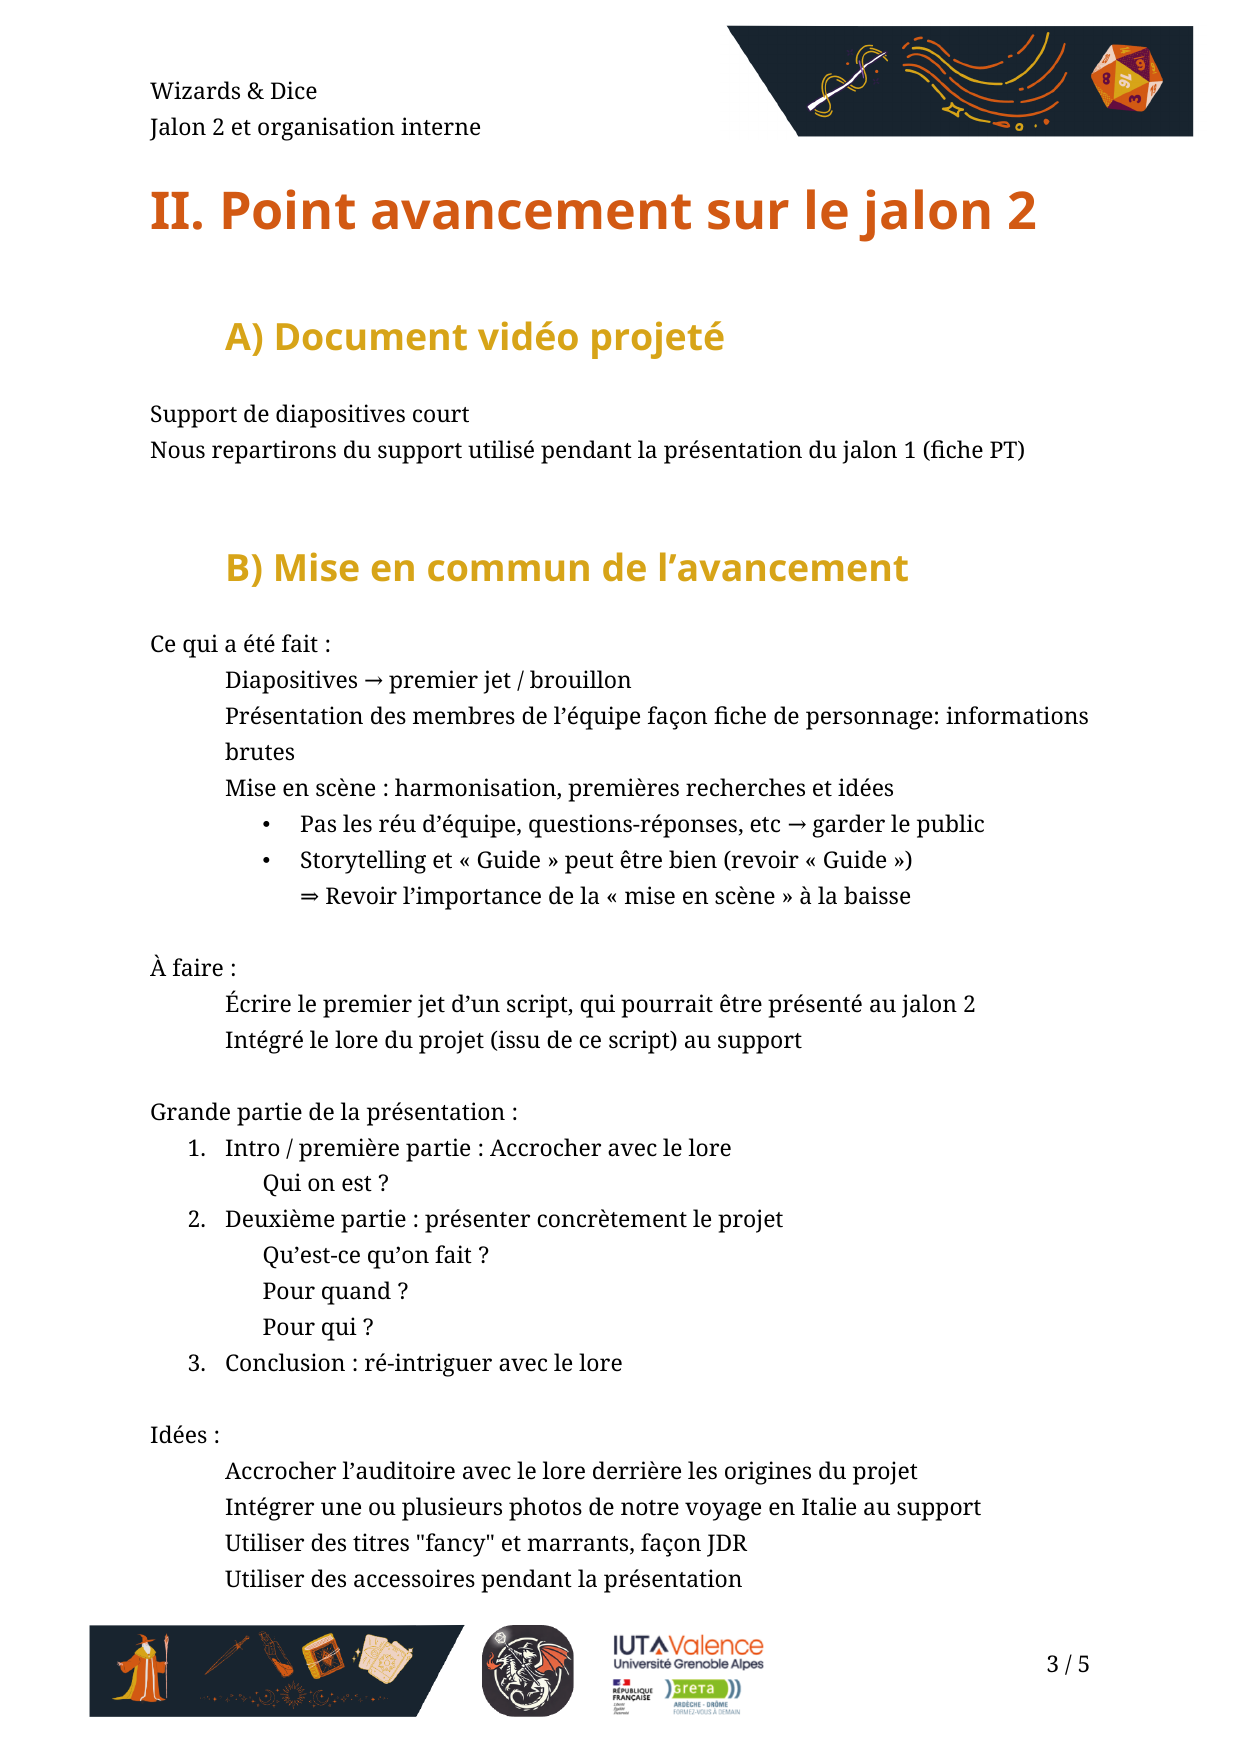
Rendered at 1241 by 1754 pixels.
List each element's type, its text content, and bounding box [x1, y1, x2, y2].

list Intro / première partie : Accrocher avec le lore [187, 1131, 1090, 1163]
text Mise en scène : harmonisation, premières recherches et idées [225, 772, 1090, 803]
text Support de diapositives court [150, 398, 1090, 429]
text Utiliser des titres "fancy" et marrants, façon JDR [225, 1527, 1090, 1558]
text Intégré le lore du projet (issu de ce script) au support [225, 1024, 1090, 1055]
list Pour quand ? [225, 1275, 1090, 1306]
list Deuxième partie : présenter concrètement le projet [187, 1203, 1090, 1234]
text Diapositives → premier jet / brouillon [225, 664, 1090, 696]
text Grande partie de la présentation : [150, 1096, 1090, 1127]
text À faire : [150, 952, 1090, 983]
text Présentation des membres de l’équipe façon fiche de personnage: informations brutes [225, 700, 1090, 767]
subtitle B) Mise en commun de l’avancement [225, 541, 1090, 592]
list Conclusion : ré-intriguer avec le lore [187, 1347, 1090, 1378]
text Nous repartirons du support utilisé pendant la présentation du jalon 1 (fiche PT) [150, 433, 1090, 465]
text Utiliser des accessoires pendant la présentation [225, 1563, 1090, 1594]
list ⇒ Revoir l’importance de la « mise en scène » à la baisse [262, 880, 1090, 911]
text Intégrer une ou plusieurs photos de notre voyage en Italie au support [225, 1491, 1090, 1522]
picture [720, 22, 1208, 140]
list Pour qui ? [225, 1311, 1090, 1342]
subtitle A) Document vidéo projeté [225, 311, 1090, 362]
picture [81, 1614, 788, 1726]
subtitle II. Point avancement sur le jalon 2 [150, 174, 1090, 245]
list Qui on est ? [225, 1167, 1090, 1199]
list Pas les réu d’équipe, questions-réponses, etc → garder le public [262, 808, 1090, 839]
text Ce qui a été fait : [150, 628, 1090, 659]
text Idées : [150, 1419, 1090, 1450]
list Storytelling et « Guide » peut être bien (revoir « Guide ») [262, 844, 1090, 875]
text Accrocher l’auditoire avec le lore derrière les origines du projet [225, 1455, 1090, 1486]
text Écrire le premier jet d’un script, qui pourrait être présenté au jalon 2 [225, 988, 1090, 1019]
list Qu’est-ce qu’on fait ? [225, 1239, 1090, 1271]
